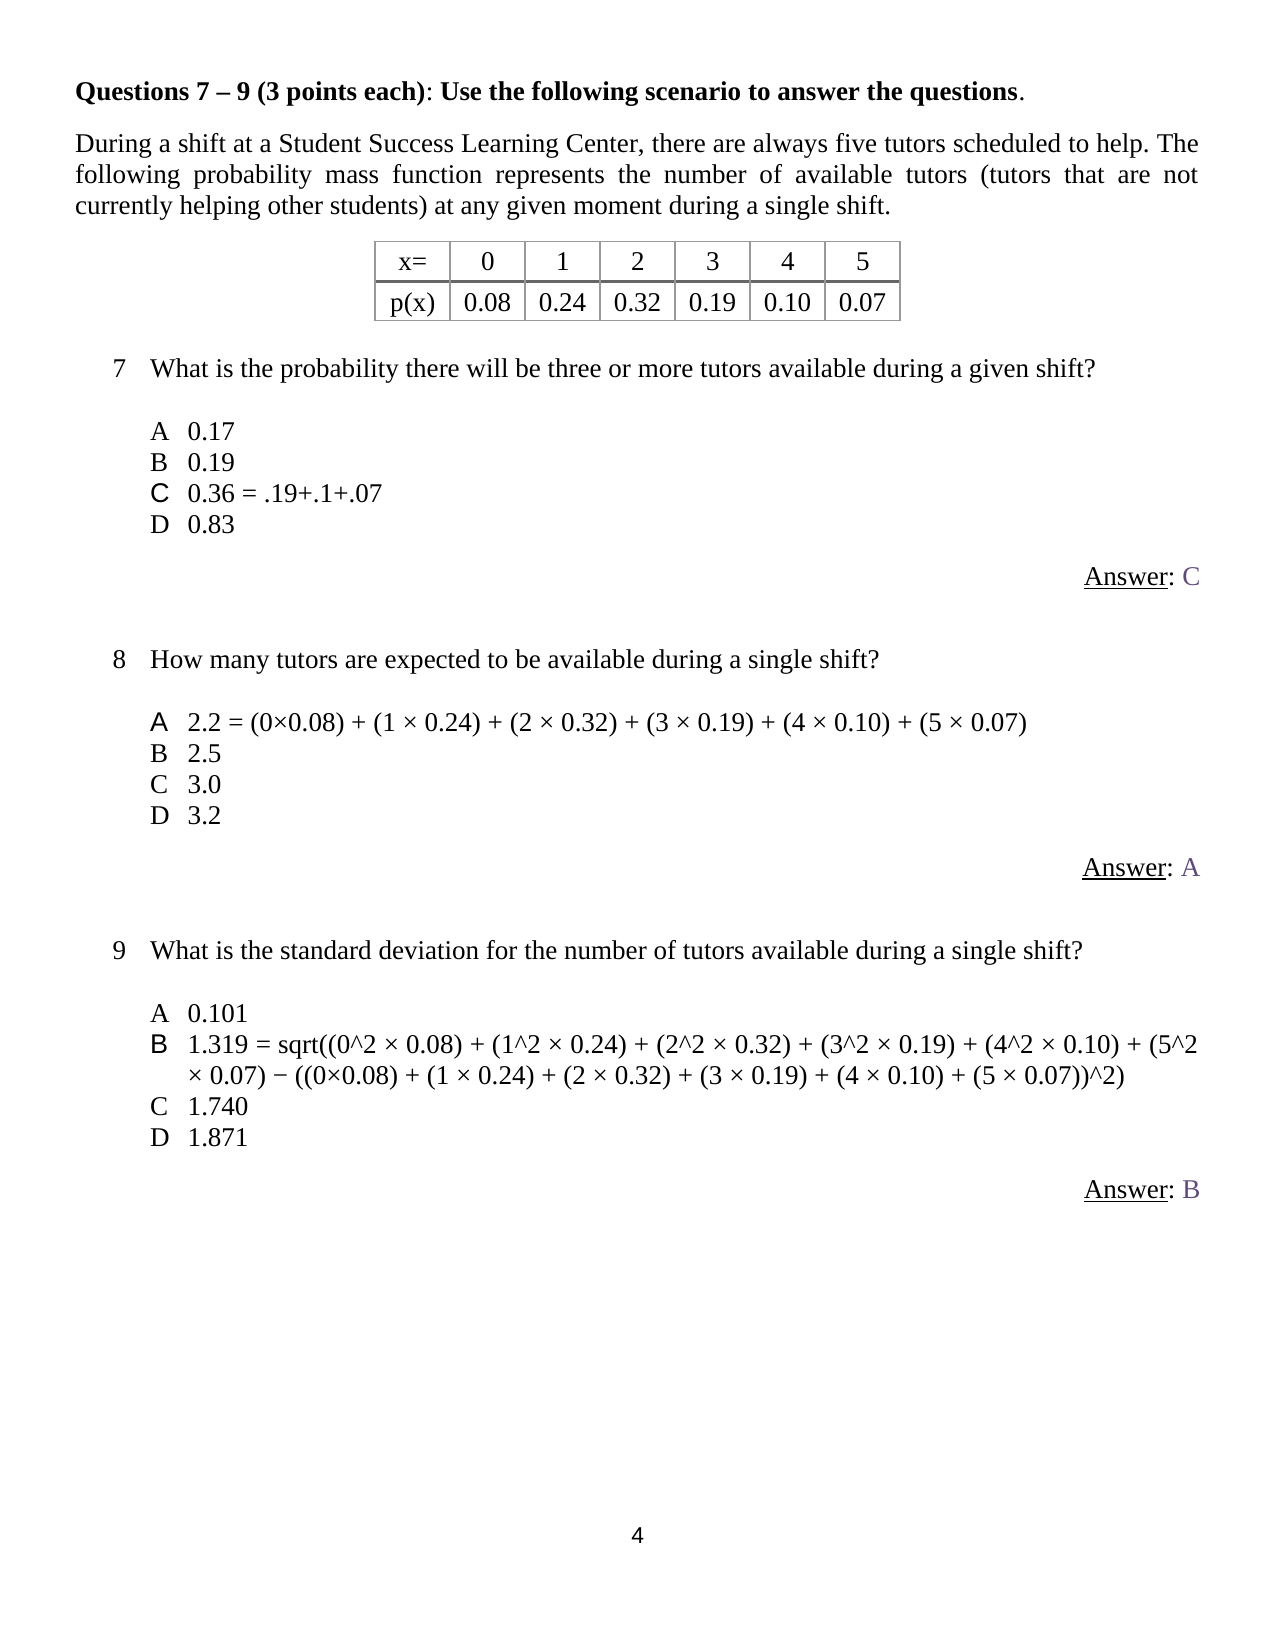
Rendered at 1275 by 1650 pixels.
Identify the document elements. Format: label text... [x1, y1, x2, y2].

text During a shift at a Student Success Learning Center, there are always five tutors scheduled to help. The following probability mass function represents the number of available tutors (tutors that are not currently helping other students) at any given moment during a single shift. [75, 127, 1200, 220]
table_cell 0.24 [526, 283, 599, 320]
list 2.2 = (0×0.08) + (1 × 0.24) + (2 × 0.32) + (3 × 0.19) + (4 × 0.10) + (5 × 0.07) [150, 706, 1200, 737]
list 0.19 [150, 446, 1200, 477]
list 1.319 = sqrt((0^2 × 0.08) + (1^2 × 0.24) + (2^2 × 0.32) + (3^2 × 0.19) + (4^2 × 0.10) + (5^2 × 0.07) − ((0×0.08) + (1 × 0.24) + (2 × 0.32) + (3 × 0.19) + (4 × 0.10) + (5 × 0.07))^2) [150, 1028, 1200, 1090]
table_header 1 [526, 242, 599, 280]
list What is the standard deviation for the number of tutors available during a single shift? [112, 934, 1200, 966]
list 3.2 [150, 799, 1200, 831]
table_header 5 [826, 242, 899, 280]
table_cell 0.07 [826, 283, 899, 320]
table_cell 0.10 [751, 283, 824, 320]
table_header x= [376, 242, 449, 280]
list 1.740 [150, 1090, 1200, 1121]
list 0.17 [150, 415, 1200, 446]
table_cell p(x) [376, 283, 449, 320]
table_header 4 [751, 242, 824, 280]
list 0.36 = .19+.1+.07 [150, 477, 1200, 508]
list 2.5 [150, 737, 1200, 768]
list 1.871 [150, 1121, 1200, 1153]
text Answer: C [75, 560, 1200, 592]
text Questions 7 – 9 (3 points each): Use the following scenario to answer the questions. [75, 75, 1200, 106]
table_cell 0.08 [451, 283, 524, 320]
list How many tutors are expected to be available during a single shift? [112, 643, 1200, 675]
table_cell 0.19 [676, 283, 749, 320]
table_header 3 [676, 242, 749, 280]
text Answer: B [75, 1173, 1200, 1204]
list What is the probability there will be three or more tutors available during a given shift? [112, 353, 1200, 384]
list 0.101 [150, 997, 1200, 1028]
table_header 2 [601, 242, 674, 280]
table_header 0 [451, 242, 524, 280]
table_cell 0.32 [601, 283, 674, 320]
list 3.0 [150, 768, 1200, 799]
text Answer: A [75, 851, 1200, 882]
list 0.83 [150, 508, 1200, 539]
